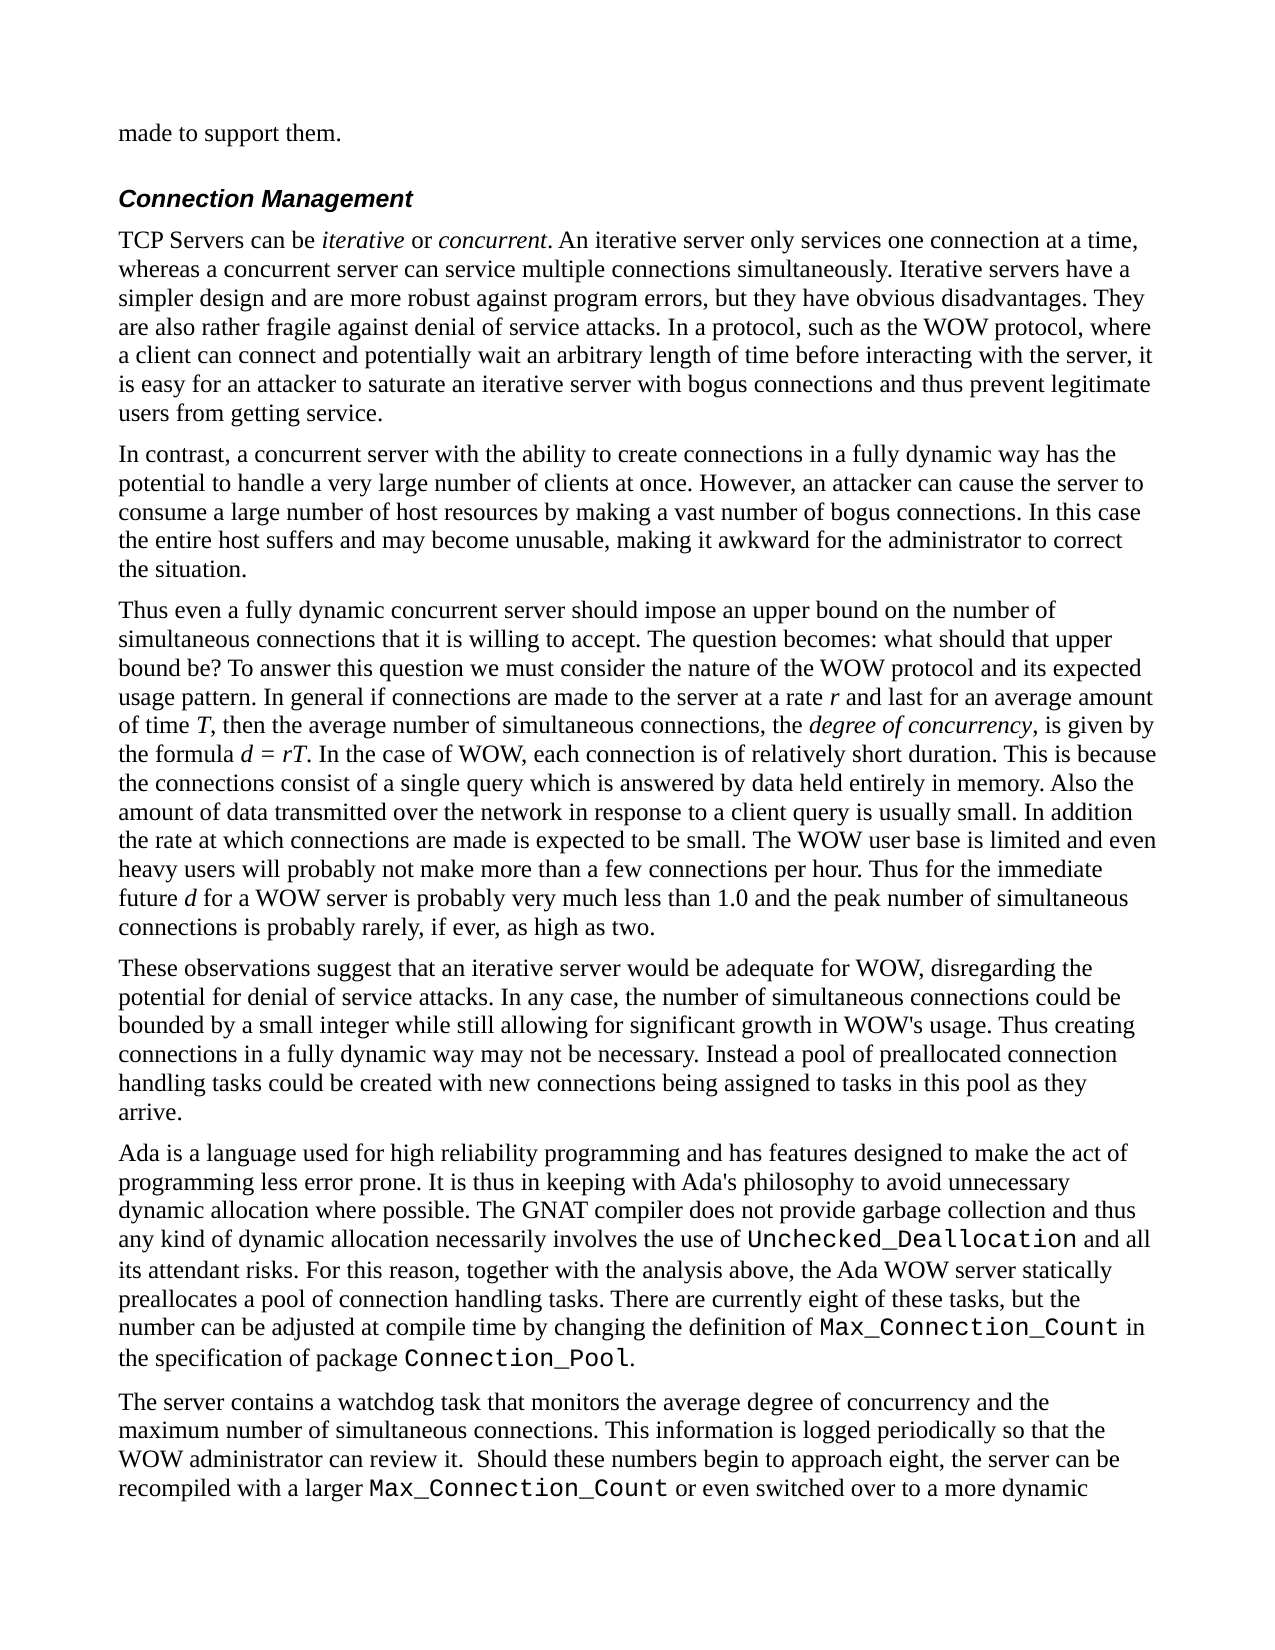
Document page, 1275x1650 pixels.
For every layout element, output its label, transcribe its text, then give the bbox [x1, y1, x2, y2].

text Thus even a fully dynamic concurrent server should impose an upper bound on the number of simultaneous connections that it is willing to accept. The question becomes: what should that upper bound be? To answer this question we must consider the nature of the WOW protocol and its expected usage pattern. In general if connections are made to the server at a rate r and last for an average amount of time T, then the average number of simultaneous connections, the degree of concurrency, is given by the formula d = rT. In the case of WOW, each connection is of relatively short duration. This is because the connections consist of a single query which is answered by data held entirely in memory. Also the amount of data transmitted over the network in response to a client query is usually small. In addition the rate at which connections are made is expected to be small. The WOW user base is limited and even heavy users will probably not make more than a few connections per hour. Thus for the immediate future d for a WOW server is probably very much less than 1.0 and the peak number of simultaneous connections is probably rarely, if ever, as high as two. [118, 595, 1157, 940]
text In contrast, a concurrent server with the ability to create connections in a fully dynamic way has the potential to handle a very large number of clients at once. However, an attacker can cause the server to consume a large number of host resources by making a vast number of bogus connections. In this case the entire host suffers and may become unusable, making it awkward for the administrator to correct the situation. [118, 439, 1157, 583]
text TCP Servers can be iterative or concurrent. An iterative server only services one connection at a time, whereas a concurrent server can service multiple connections simultaneously. Iterative servers have a simpler design and are more robust against program errors, but they have obvious disadvantages. They are also rather fragile against denial of service attacks. In a protocol, such as the WOW protocol, where a client can connect and potentially wait an arbitrary length of time before interacting with the server, it is easy for an attacker to saturate an iterative server with bogus connections and thus prevent legitimate users from getting service. [118, 225, 1157, 427]
text Ada is a language used for high reliability programming and has features designed to make the act of programming less error prone. It is thus in keeping with Ada's philosophy to avoid unnecessary dynamic allocation where possible. The GNAT compiler does not provide garbage collection and thus any kind of dynamic allocation necessarily involves the use of Unchecked_Deallocation and all its attendant risks. For this reason, together with the analysis above, the Ada WOW server statically preallocates a pool of connection handling tasks. There are currently eight of these tasks, but the number can be adjusted at compile time by changing the definition of Max_Connection_Count in the specification of package Connection_Pool. [118, 1138, 1157, 1374]
text The server contains a watchdog task that monitors the average degree of concurrency and the maximum number of simultaneous connections. This information is logged periodically so that the WOW administrator can review it. Should these numbers begin to approach eight, the server can be recompiled with a larger Max_Connection_Count or even switched over to a more dynamic [118, 1387, 1157, 1504]
text made to support them. [118, 118, 1157, 147]
subtitle Connection Management [118, 184, 1157, 213]
text These observations suggest that an iterative server would be adequate for WOW, disregarding the potential for denial of service attacks. In any case, the number of simultaneous connections could be bounded by a small integer while still allowing for significant growth in WOW's usage. Thus creating connections in a fully dynamic way may not be necessary. Instead a pool of preallocated connection handling tasks could be created with new connections being assigned to tasks in this pool as they arrive. [118, 953, 1157, 1125]
